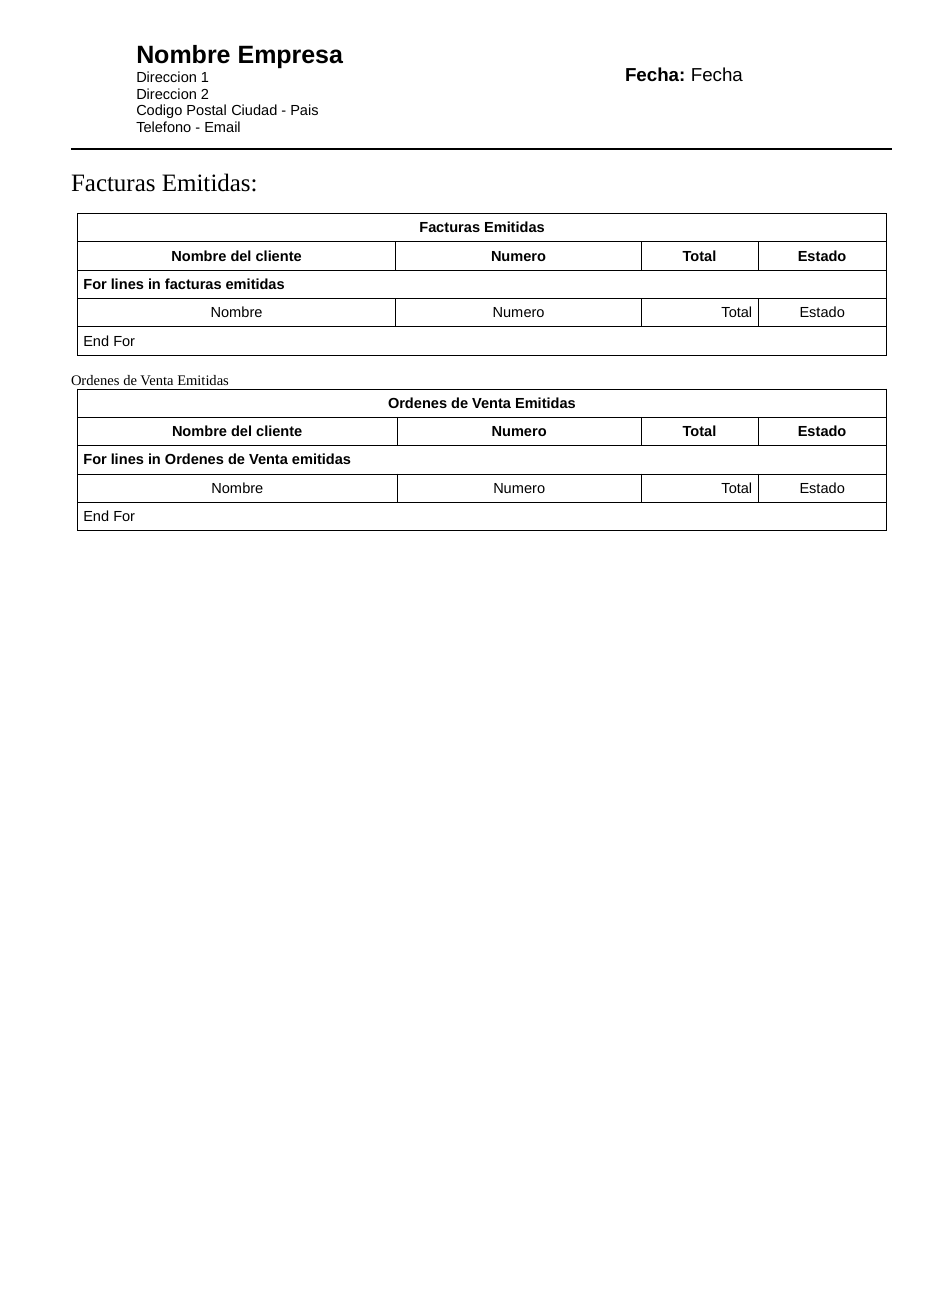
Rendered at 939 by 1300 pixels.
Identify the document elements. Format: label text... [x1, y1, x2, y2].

table_cell Total [642, 418, 758, 445]
table_header Ordenes de Venta Emitidas [78, 390, 886, 417]
table_cell Numero [396, 299, 641, 326]
table_cell For lines in Ordenes de Venta emitidas [78, 446, 886, 473]
table_cell Estado [759, 475, 886, 502]
table_cell End For [78, 327, 886, 355]
text Facturas Emitidas: [71, 168, 892, 196]
table_cell For lines in facturas emitidas [78, 271, 886, 298]
table_header Facturas Emitidas [78, 214, 886, 241]
table_cell Total [642, 475, 758, 502]
table_cell End For [78, 503, 886, 530]
table_cell Nombre del cliente [78, 418, 397, 445]
table_cell Estado [759, 299, 886, 326]
table_cell Nombre [78, 299, 395, 326]
table_cell Nombre del cliente [78, 242, 395, 270]
table_cell Estado [759, 418, 886, 445]
table_cell Numero [398, 475, 641, 502]
table_cell Total [642, 242, 758, 270]
table_cell Total [642, 299, 758, 326]
table_cell Numero [398, 418, 641, 445]
table_cell Nombre [78, 475, 397, 502]
table_cell Numero [396, 242, 641, 270]
table_cell Estado [759, 242, 886, 270]
text Ordenes de Venta Emitidas [71, 372, 892, 388]
